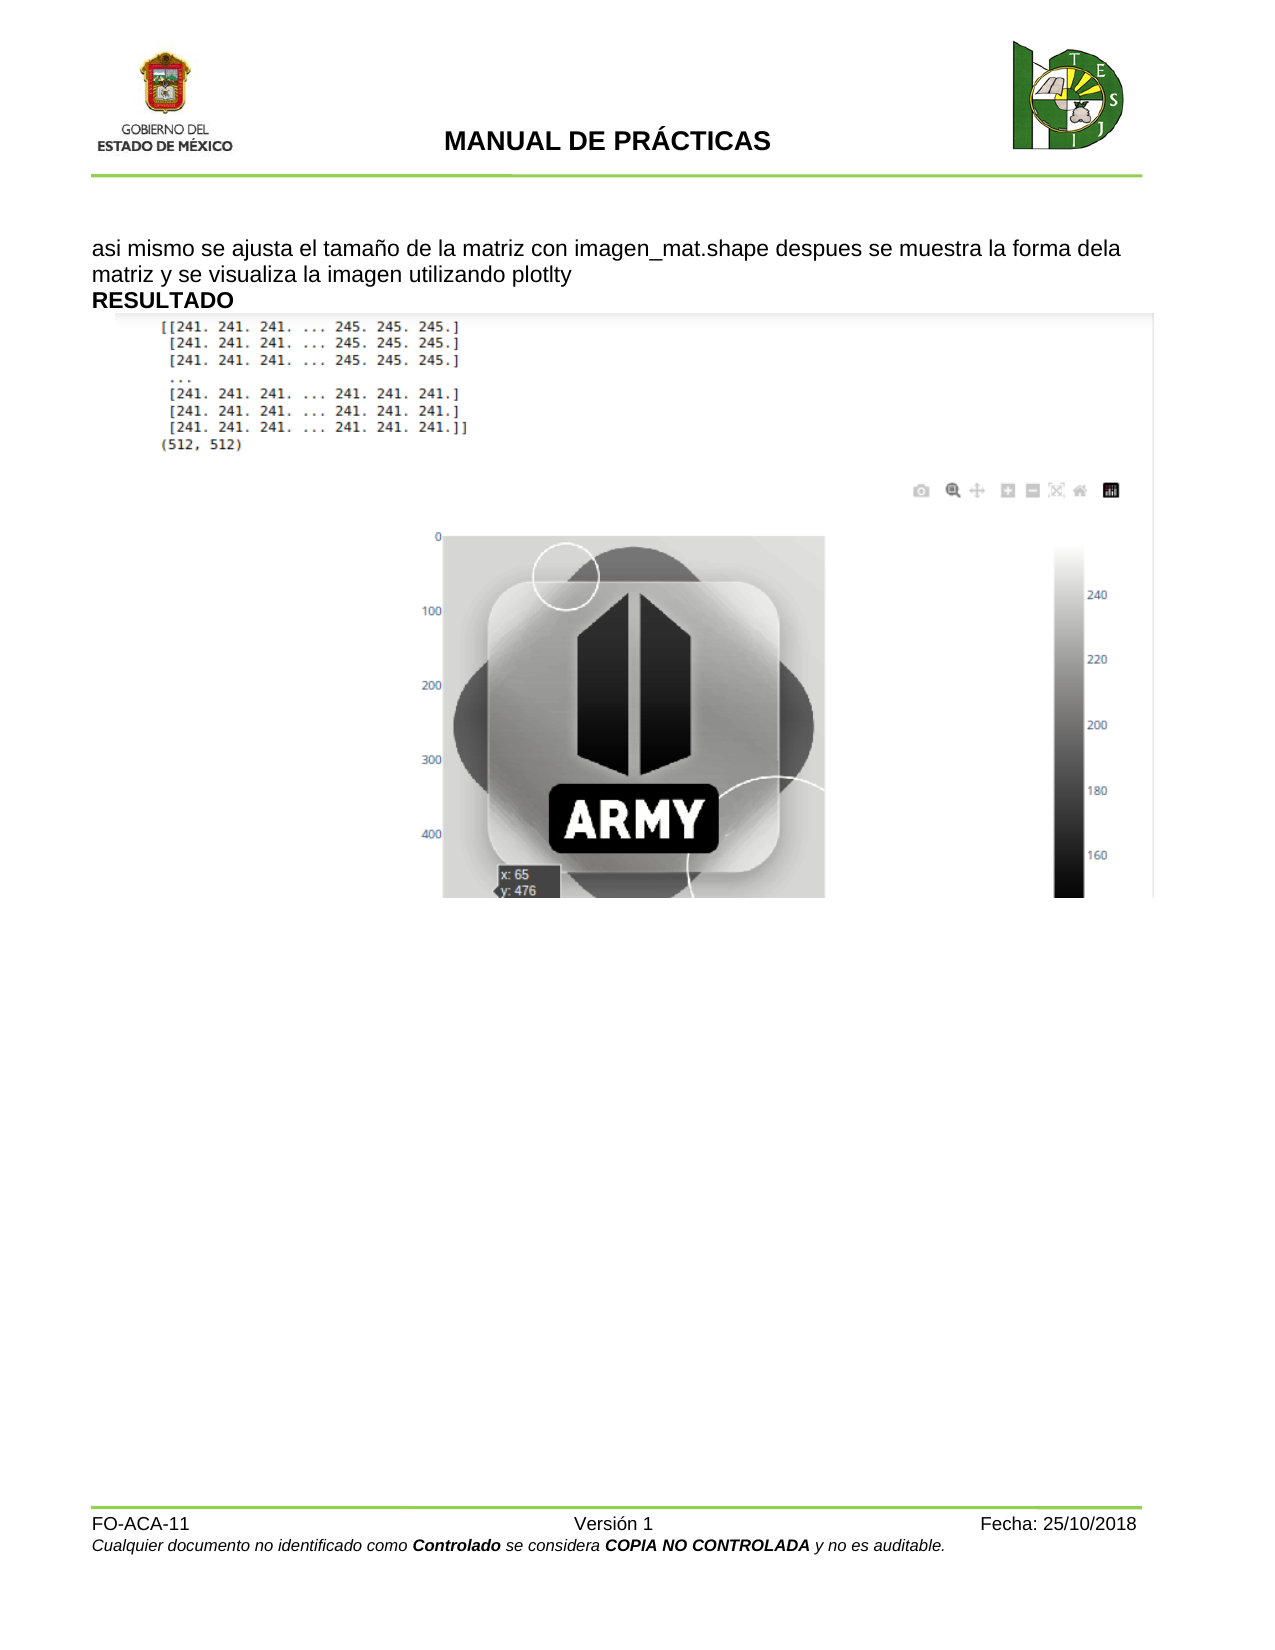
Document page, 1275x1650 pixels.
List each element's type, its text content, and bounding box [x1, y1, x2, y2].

text RESULTADO [92, 287, 1177, 314]
picture [115, 313, 1154, 898]
picture [89, 41, 235, 160]
picture [1012, 40, 1130, 156]
text asi mismo se ajusta el tamaño de la matriz con imagen_mat.shape despues se muestra la forma dela matriz y se visualiza la imagen utilizando plotlty [92, 235, 1177, 287]
